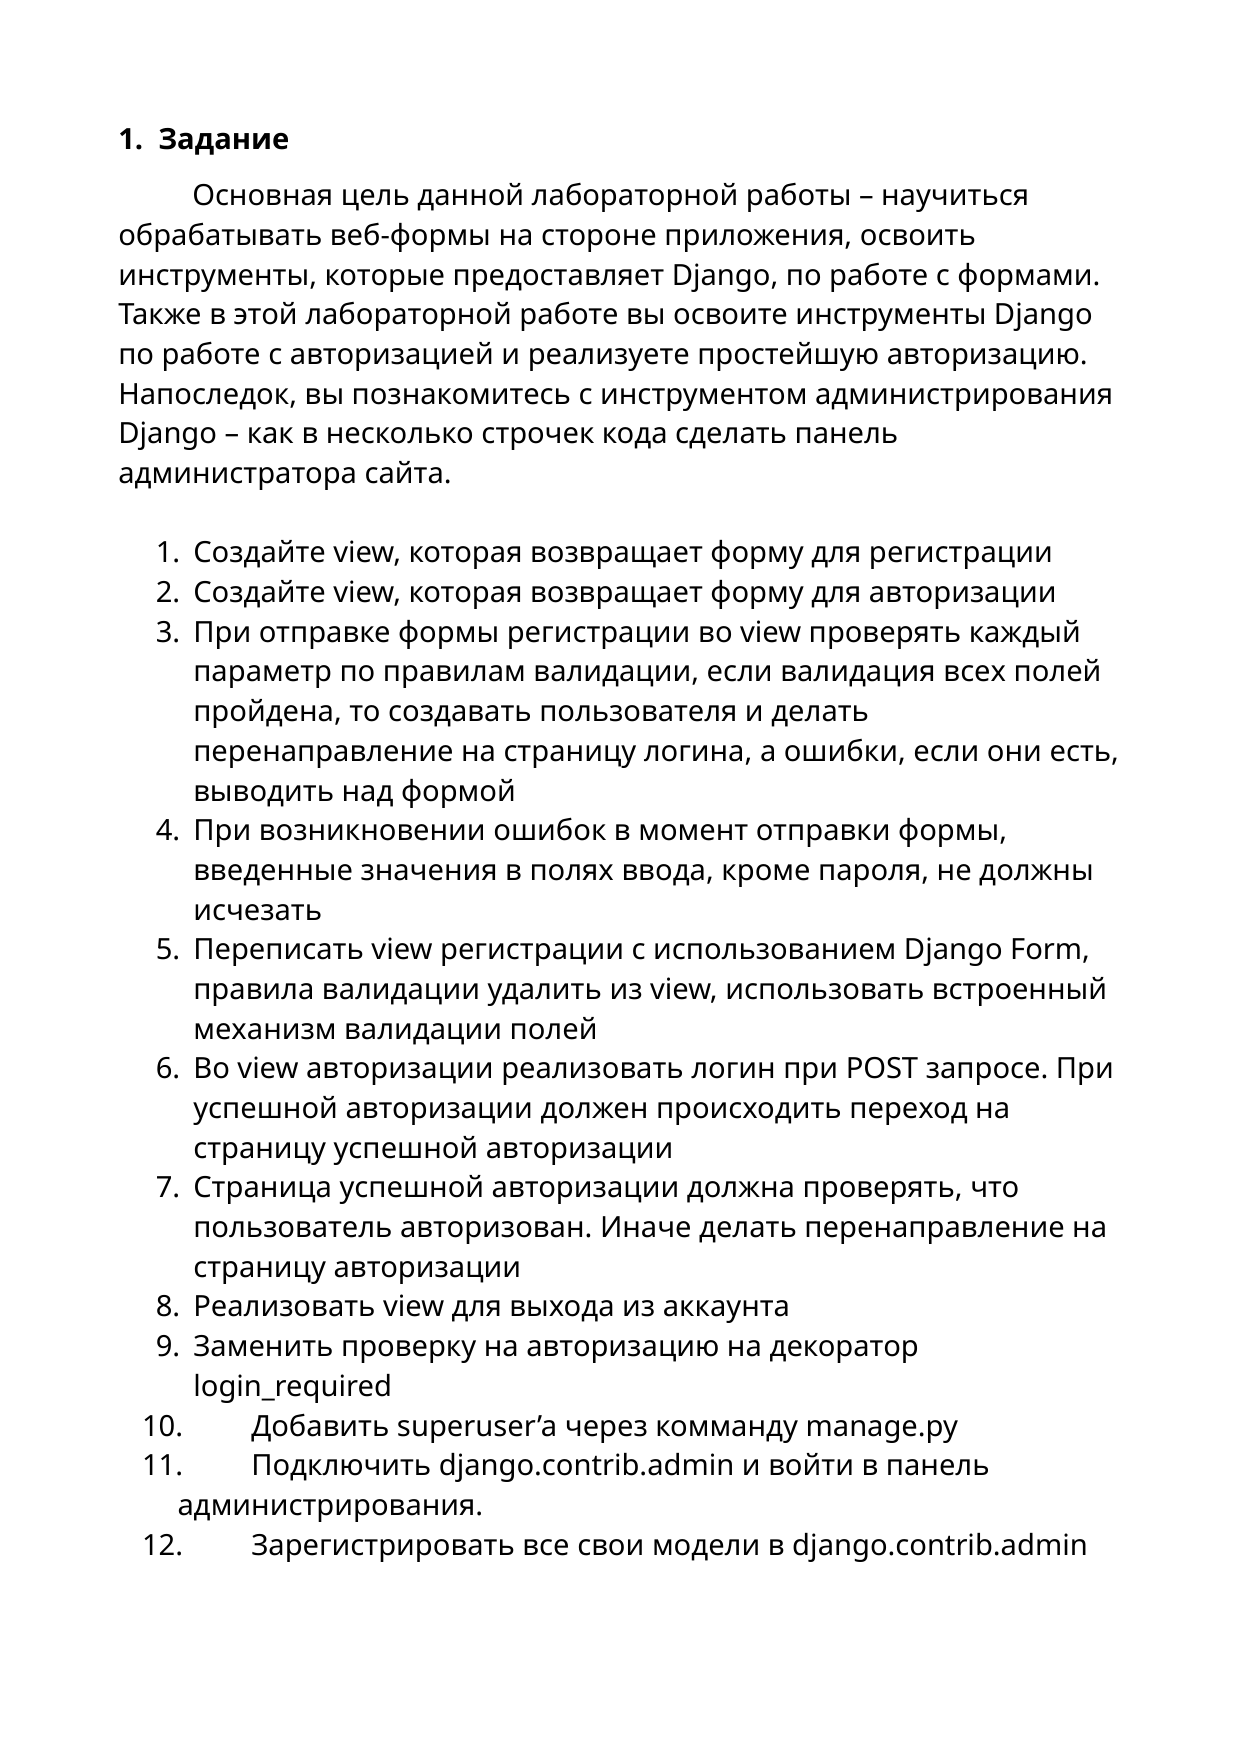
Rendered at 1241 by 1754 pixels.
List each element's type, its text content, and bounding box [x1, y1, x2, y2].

list Создайте view, которая возвращает форму для авторизации [156, 571, 1122, 611]
list Во view авторизации реализовать логин при POST запросе. При успешной авторизации должен происходить переход на страницу успешной авторизации [156, 1048, 1122, 1167]
list Реализовать view для выхода из аккаунта [156, 1286, 1122, 1325]
list Зарегистрировать все свои модели в django.contrib.admin [142, 1524, 1122, 1563]
text 1. Задание [118, 118, 1122, 158]
list Заменить проверку на авторизацию на декоратор login_required [156, 1325, 1122, 1405]
list Подключить django.contrib.admin и войти в панель администрирования. [142, 1444, 1122, 1524]
list Добавить superuser’a через комманду manage.py [142, 1405, 1122, 1444]
list При возникновении ошибок в момент отправки формы, введенные значения в полях ввода, кроме пароля, не должны исчезать [156, 809, 1122, 928]
list При отправке формы регистрации во view проверять каждый параметр по правилам валидации, если валидация всех полей пройдена, то создавать пользователя и делать перенаправление на страницу логина, а ошибки, если они есть, выводить над формой [156, 611, 1122, 809]
list Создайте view, которая возвращает форму для регистрации [156, 532, 1122, 571]
list Страница успешной авторизации должна проверять, что пользователь авторизован. Иначе делать перенаправление на страницу авторизации [156, 1167, 1122, 1286]
text Основная цель данной лабораторной работы – научиться обрабатывать веб-формы на стороне приложения, освоить инструменты, которые предоставляет Django, по работе с формами. Также в этой лабораторной работе вы освоите инструменты Django по работе с авторизацией и реализуете простейшую авторизацию. Напоследок, вы познакомитесь с инструментом администрирования Django – как в несколько строчек кода сделать панель администратора сайта. [118, 174, 1122, 492]
list Переписать view регистрации с использованием Django Form, правила валидации удалить из view, использовать встроенный механизм валидации полей [156, 928, 1122, 1048]
